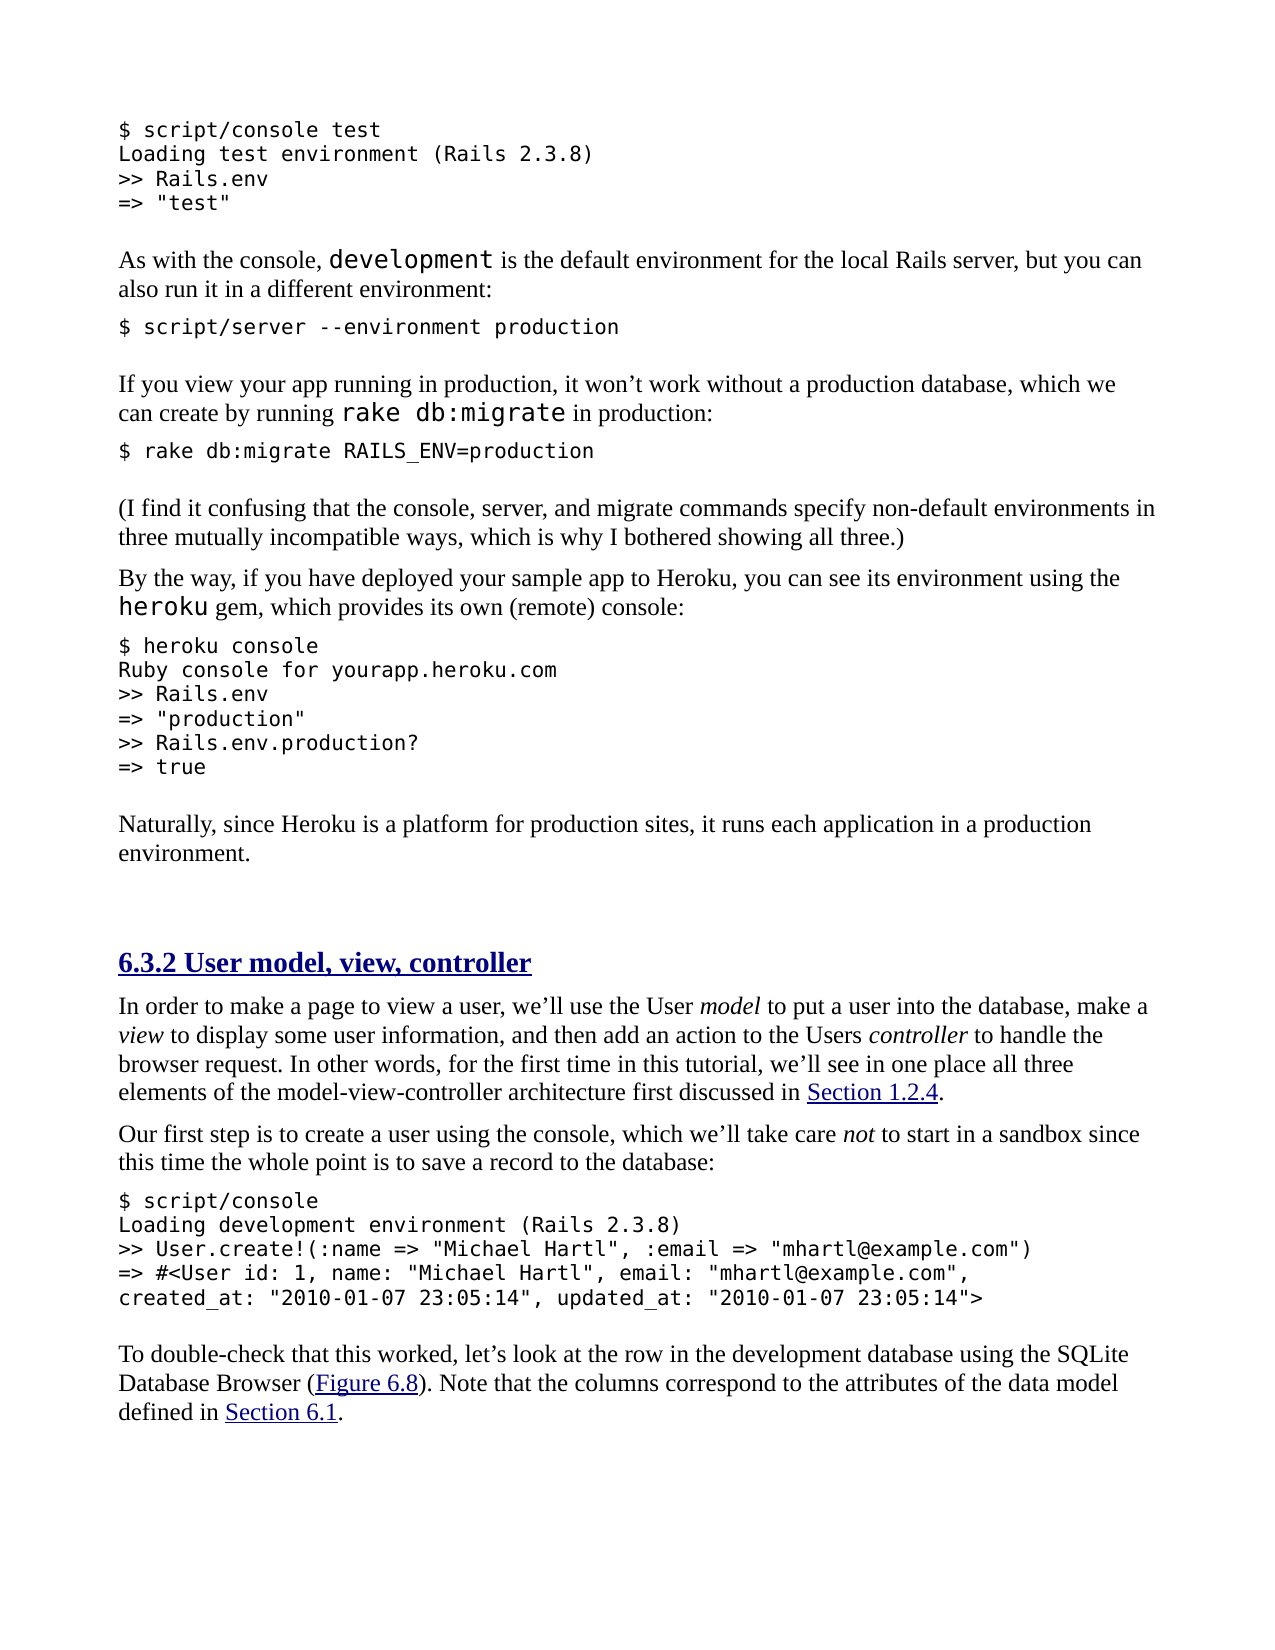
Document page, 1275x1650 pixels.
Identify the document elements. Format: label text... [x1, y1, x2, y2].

text created_at: "2010-01-07 23:05:14", updated_at: "2010-01-07 23:05:14"> [118, 1286, 1157, 1310]
text => true [118, 755, 1157, 779]
text Loading test environment (Rails 2.3.8) [118, 142, 1157, 167]
text $ heroku console [118, 634, 1157, 658]
text => #<User id: 1, name: "Michael Hartl", email: "mhartl@example.com", [118, 1261, 1157, 1286]
text Our first step is to create a user using the console, which we’ll take care not to start in a sandbox since this time the whole point is to save a record to the database: [118, 1119, 1157, 1176]
text If you view your app running in production, it won’t work without a production database, which we can create by running rake db:migrate in production: [118, 369, 1157, 427]
text $ rake db:migrate RAILS_ENV=production [118, 439, 1157, 464]
text By the way, if you have deployed your sample app to Heroku, you can see its environment using the heroku gem, which provides its own (remote) console: [118, 563, 1157, 621]
text Naturally, since Heroku is a platform for production sites, it runs each application in a production environment. [118, 809, 1157, 866]
text $ script/console test [118, 118, 1157, 142]
text >> User.create!(:name => "Michael Hartl", :email => "mhartl@example.com") [118, 1237, 1157, 1261]
text To double-check that this worked, let’s look at the row in the development database using the SQLite Database Browser (Figure 6.8). Note that the columns correspond to the attributes of the data model defined in Section 6.1. [118, 1339, 1157, 1426]
text Loading development environment (Rails 2.3.8) [118, 1213, 1157, 1237]
text => "production" [118, 707, 1157, 731]
text >> Rails.env.production? [118, 731, 1157, 755]
text Ruby console for yourapp.heroku.com [118, 658, 1157, 682]
text As with the console, development is the default environment for the local Rails server, but you can also run it in a different environment: [118, 245, 1157, 303]
text (I find it confusing that the console, server, and migrate commands specify non-default environments in three mutually incompatible ways, which is why I bothered showing all three.) [118, 493, 1157, 551]
text => "test" [118, 191, 1157, 215]
text $ script/server --environment production [118, 315, 1157, 339]
text In order to make a page to view a user, we’ll use the User model to put a user into the database, make a view to display some user information, and then add an action to the Users controller to handle the browser request. In other words, for the first time in this tutorial, we’ll see in one place all three elements of the model-view-controller architecture first discussed in Section 1.2.4. [118, 991, 1157, 1106]
text >> Rails.env [118, 682, 1157, 707]
text $ script/console [118, 1189, 1157, 1213]
subtitle 6.3.2 User model, view, controller [118, 945, 1157, 979]
text >> Rails.env [118, 167, 1157, 191]
